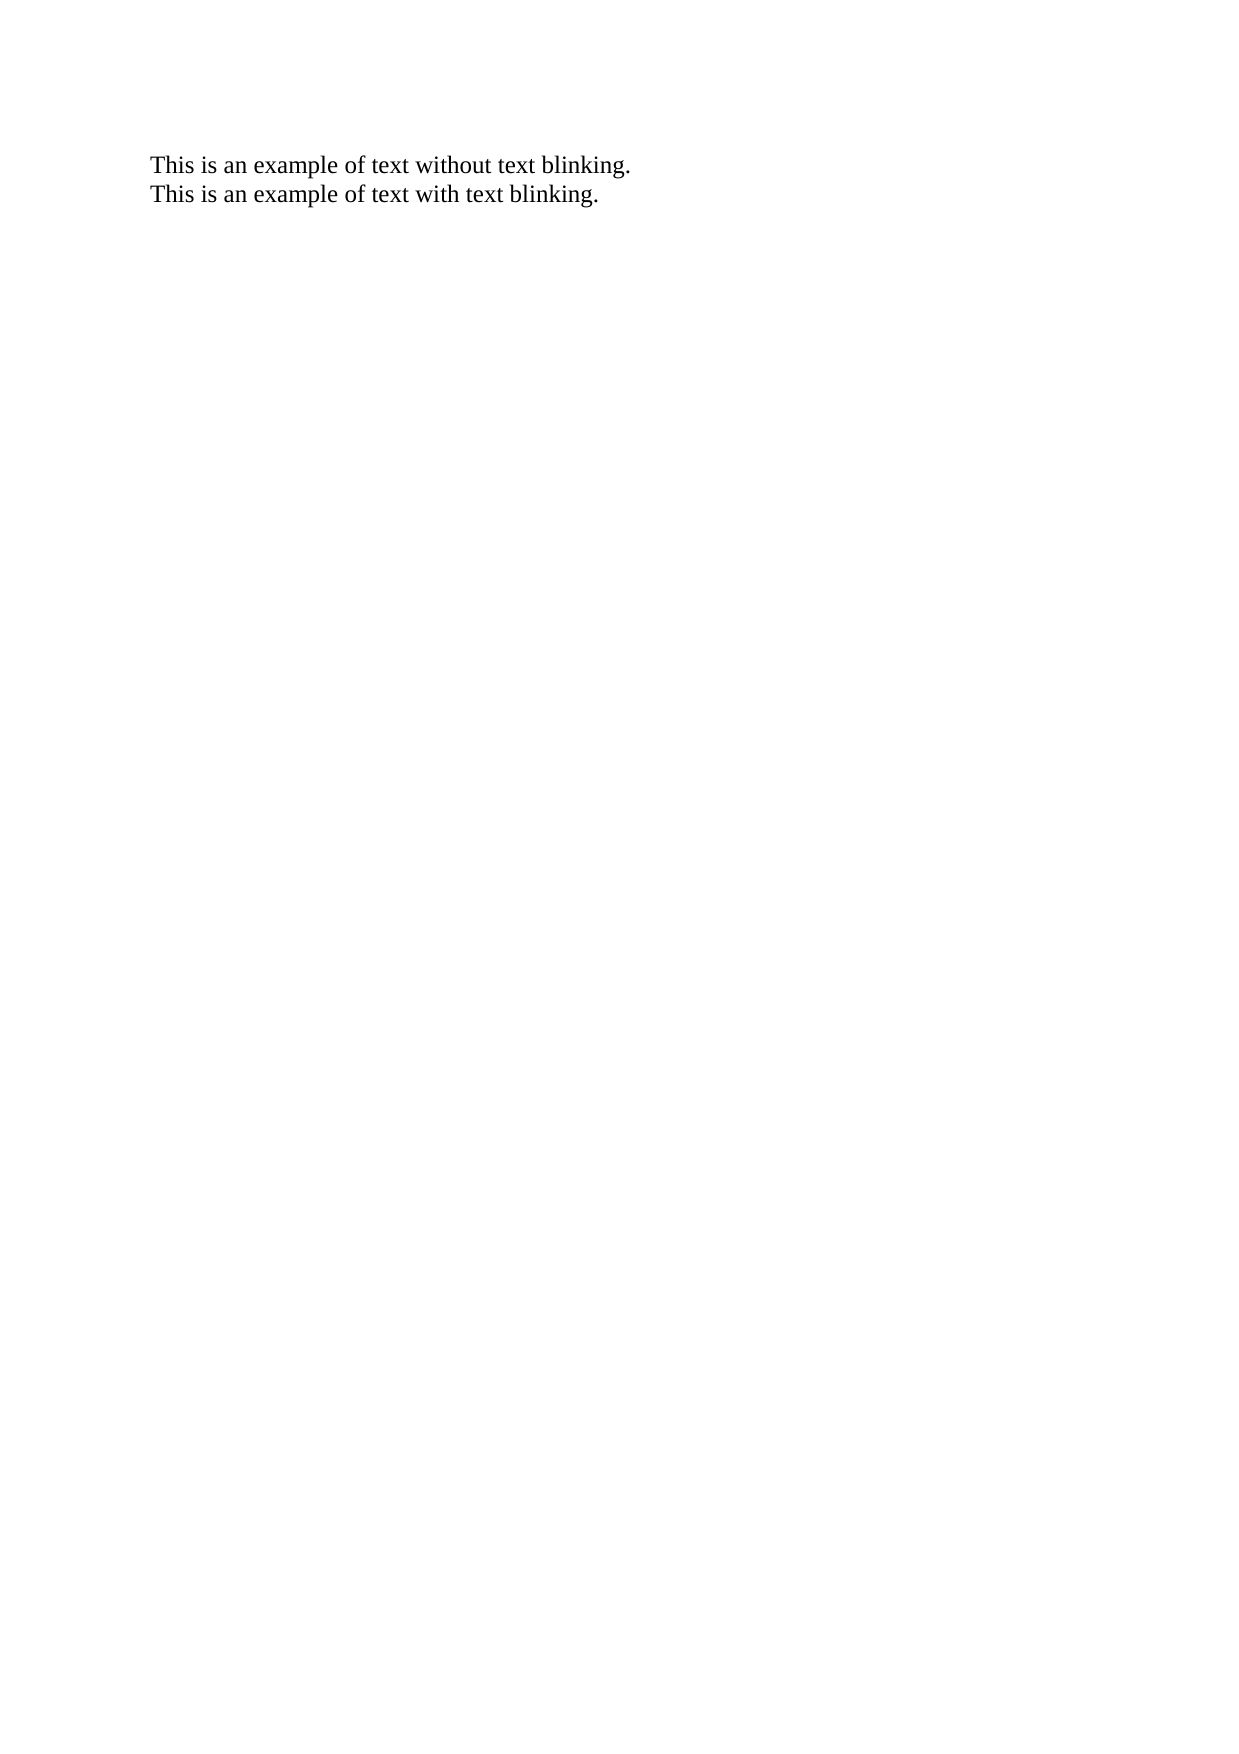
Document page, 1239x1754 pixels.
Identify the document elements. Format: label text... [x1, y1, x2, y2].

text This is an example of text without text blinking. [150, 150, 1089, 179]
text This is an example of text with text blinking. [150, 179, 1089, 207]
